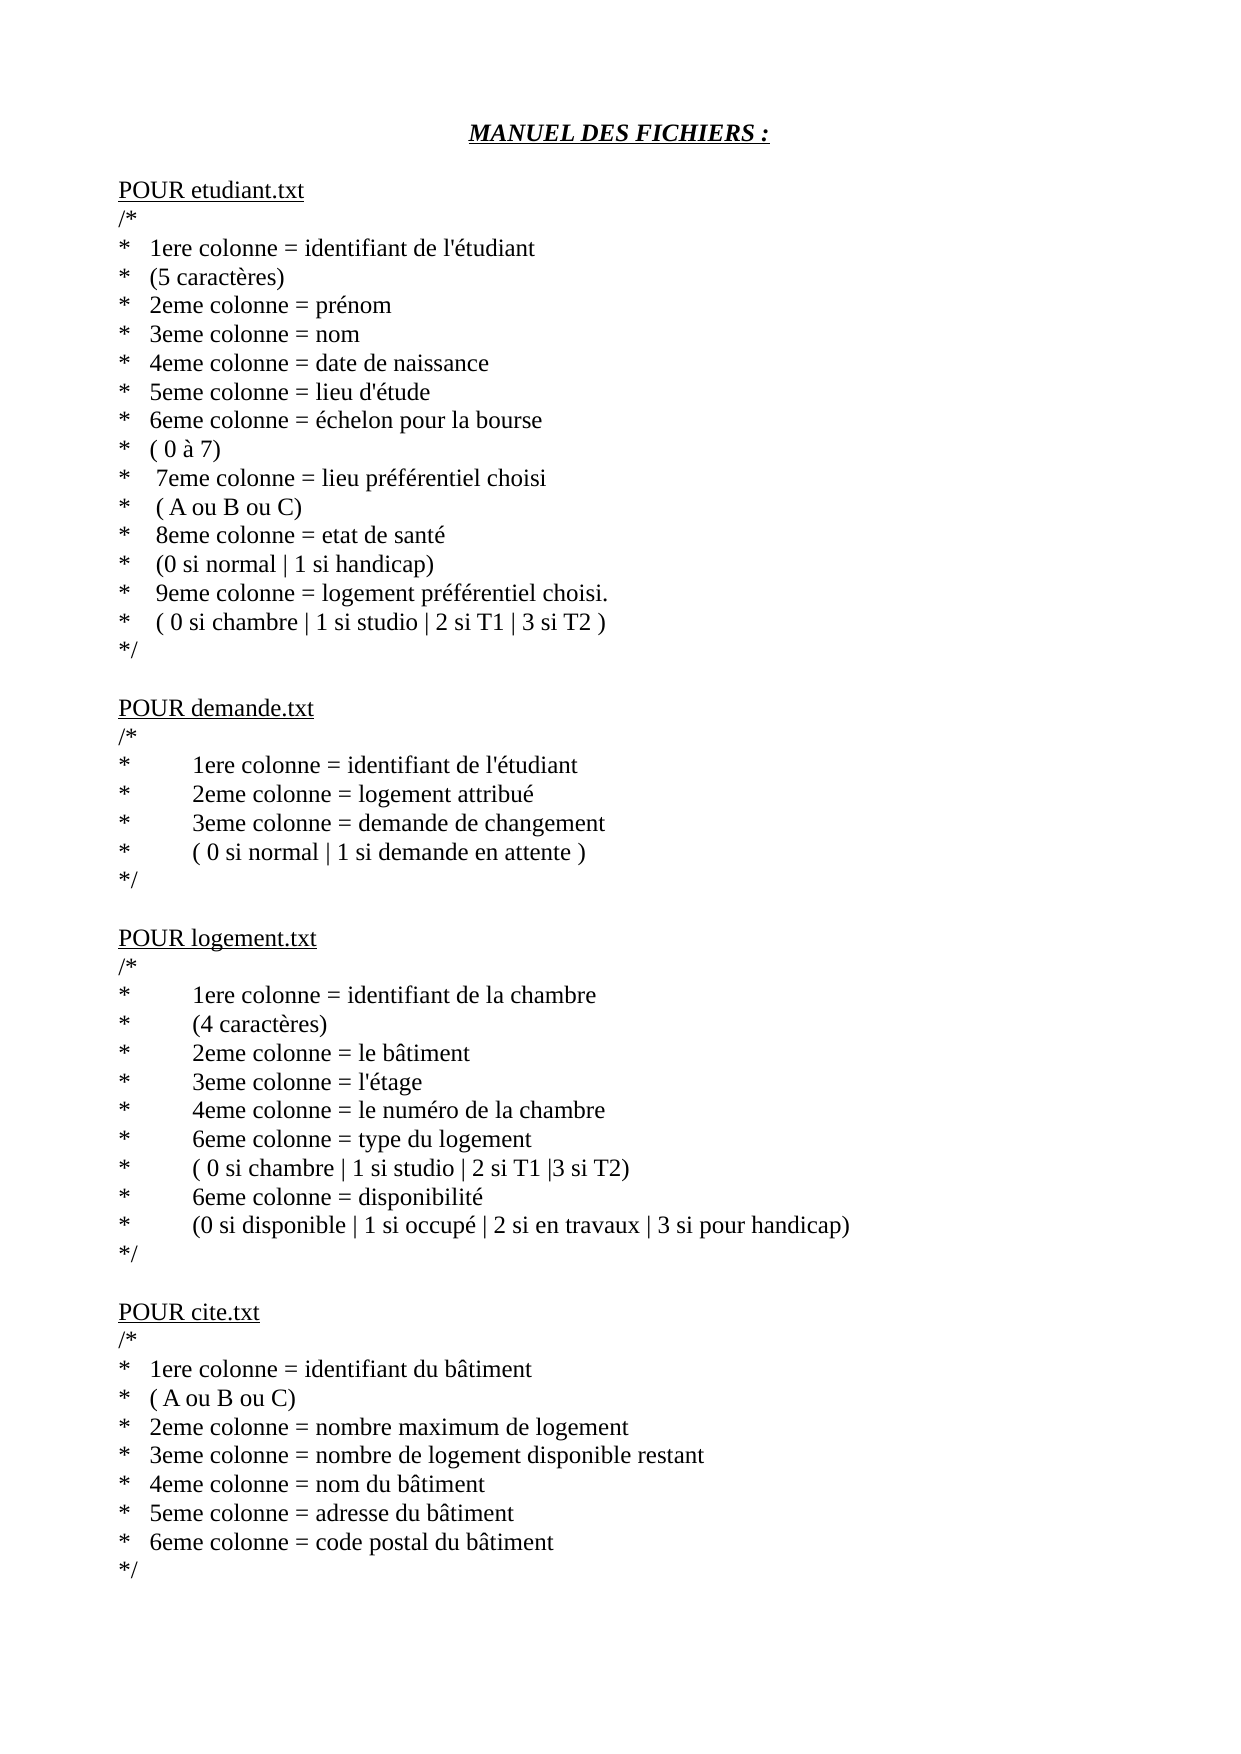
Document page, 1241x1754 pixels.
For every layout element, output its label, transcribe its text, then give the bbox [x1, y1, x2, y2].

text POUR cite.txt [118, 1297, 1122, 1326]
text /* [118, 952, 1122, 981]
text * 3eme colonne = nom [118, 319, 1122, 348]
text * 6eme colonne = type du logement [118, 1124, 1122, 1153]
text * 3eme colonne = demande de changement [118, 808, 1122, 837]
text */ [118, 866, 1122, 894]
text * ( A ou B ou C) [118, 492, 1122, 521]
text * 3eme colonne = l'étage [118, 1067, 1122, 1096]
text * 2eme colonne = le bâtiment [118, 1038, 1122, 1067]
text * (0 si disponible | 1 si occupé | 2 si en travaux | 3 si pour handicap) [118, 1211, 1122, 1239]
text * (5 caractères) [118, 262, 1122, 291]
text * 1ere colonne = identifiant du bâtiment [118, 1354, 1122, 1383]
text * 3eme colonne = nombre de logement disponible restant [118, 1441, 1122, 1469]
text POUR logement.txt [118, 923, 1122, 952]
text * 9eme colonne = logement préférentiel choisi. [118, 578, 1122, 607]
text */ [118, 1239, 1122, 1268]
text * 6eme colonne = disponibilité [118, 1182, 1122, 1211]
text * 4eme colonne = nom du bâtiment [118, 1469, 1122, 1498]
text * 4eme colonne = le numéro de la chambre [118, 1096, 1122, 1124]
text * 8eme colonne = etat de santé [118, 521, 1122, 549]
text POUR demande.txt [118, 693, 1122, 722]
text * ( A ou B ou C) [118, 1383, 1122, 1412]
text * 2eme colonne = nombre maximum de logement [118, 1412, 1122, 1441]
text * 5eme colonne = lieu d'étude [118, 377, 1122, 406]
text /* [118, 1326, 1122, 1354]
text * (0 si normal | 1 si handicap) [118, 549, 1122, 578]
text * ( 0 à 7) [118, 434, 1122, 463]
text * 7eme colonne = lieu préférentiel choisi [118, 463, 1122, 492]
text * 1ere colonne = identifiant de l'étudiant [118, 751, 1122, 779]
text * ( 0 si chambre | 1 si studio | 2 si T1 | 3 si T2 ) [118, 607, 1122, 636]
text * 2eme colonne = prénom [118, 291, 1122, 319]
text /* [118, 722, 1122, 751]
text * 4eme colonne = date de naissance [118, 348, 1122, 377]
text POUR etudiant.txt [118, 176, 1122, 204]
text * ( 0 si normal | 1 si demande en attente ) [118, 837, 1122, 866]
text * 2eme colonne = logement attribué [118, 779, 1122, 808]
text * 1ere colonne = identifiant de l'étudiant [118, 233, 1122, 262]
text * 5eme colonne = adresse du bâtiment [118, 1498, 1122, 1527]
text * 1ere colonne = identifiant de la chambre [118, 981, 1122, 1009]
text */ [118, 1556, 1122, 1584]
text * 6eme colonne = code postal du bâtiment [118, 1527, 1122, 1556]
text /* [118, 204, 1122, 233]
text MANUEL DES FICHIERS : [118, 118, 1122, 147]
text */ [118, 636, 1122, 664]
text * (4 caractères) [118, 1009, 1122, 1038]
text * 6eme colonne = échelon pour la bourse [118, 406, 1122, 434]
text * ( 0 si chambre | 1 si studio | 2 si T1 |3 si T2) [118, 1153, 1122, 1182]
